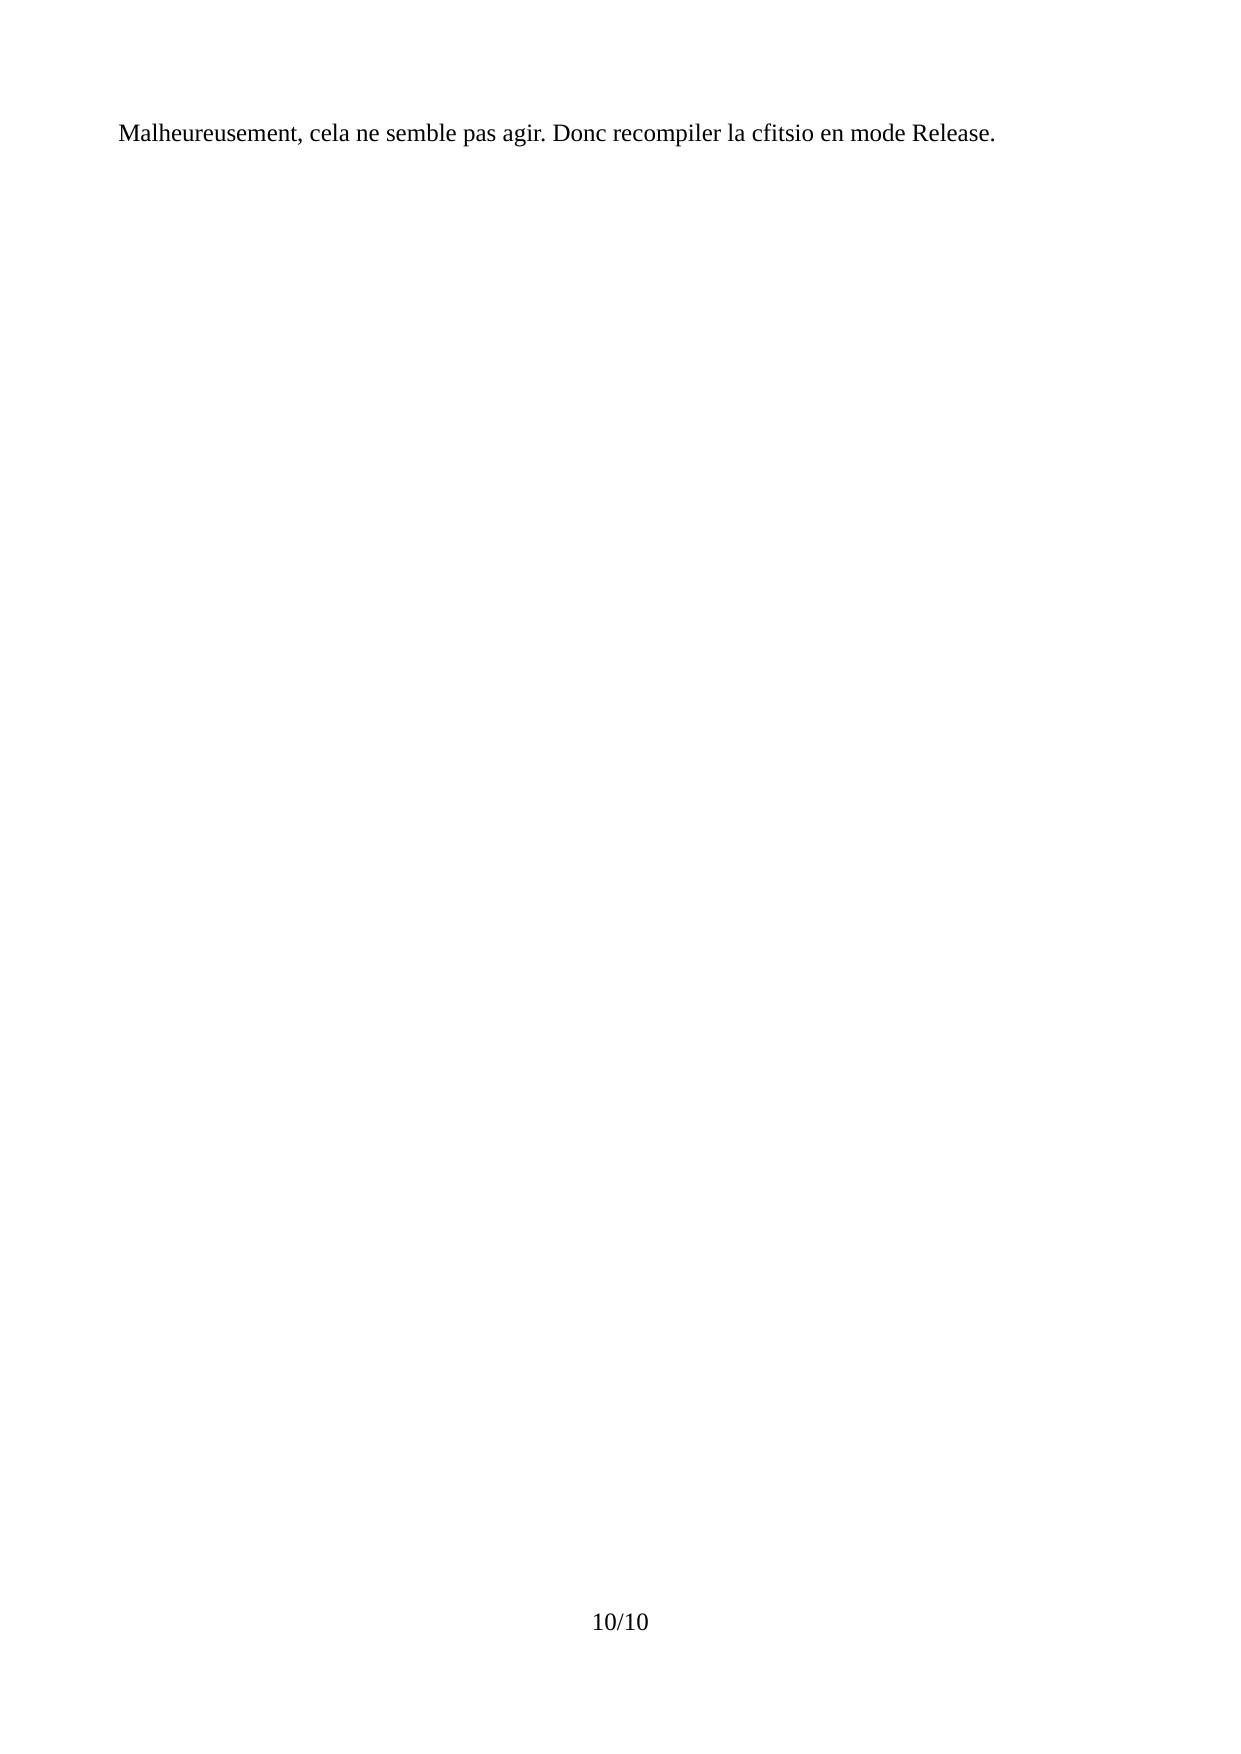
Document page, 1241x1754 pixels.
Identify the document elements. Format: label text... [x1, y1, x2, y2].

text Malheureusement, cela ne semble pas agir. Donc recompiler la cfitsio en mode Release. [118, 118, 1122, 147]
